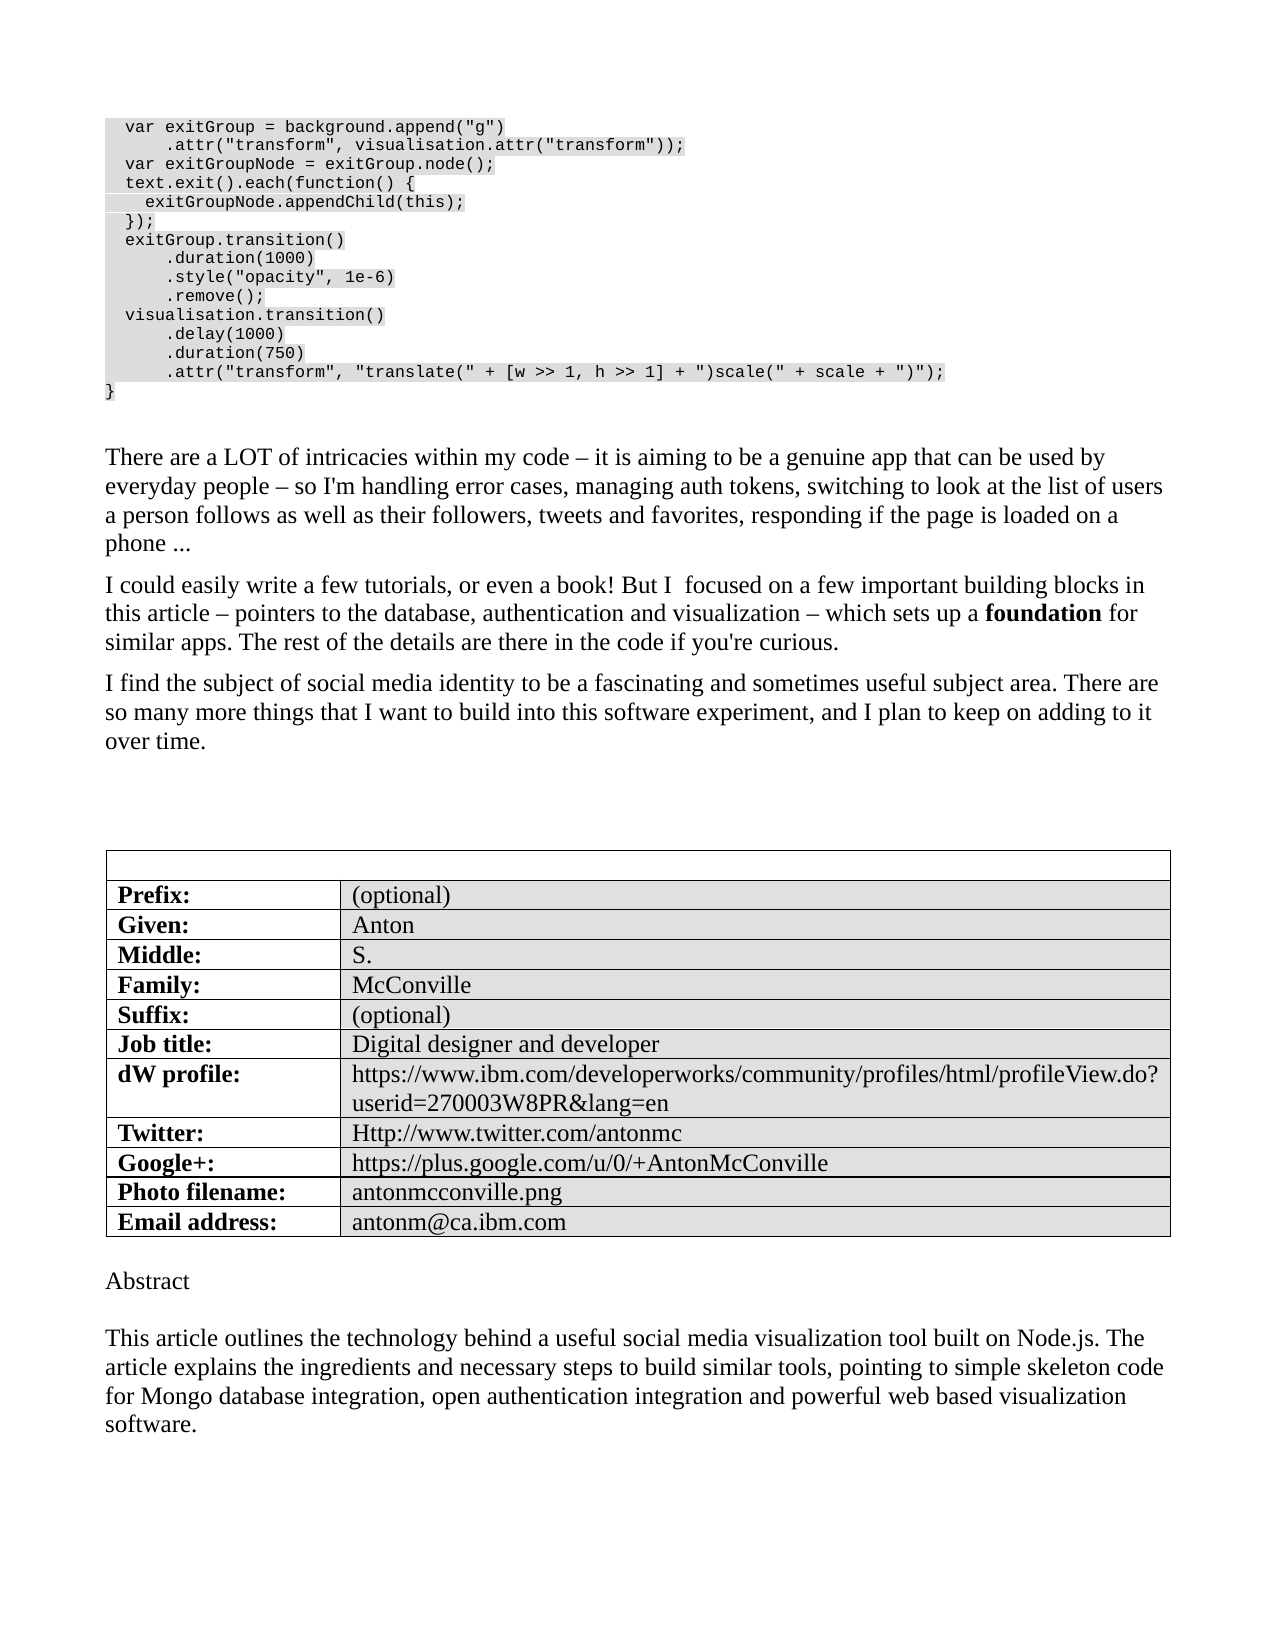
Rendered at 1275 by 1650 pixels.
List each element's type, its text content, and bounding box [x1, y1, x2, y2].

list var exitGroup = background.append("g") [505, 118, 1170, 137]
list .duration(1000) [315, 250, 1170, 269]
list .style("opacity", 1e-6) [395, 269, 1170, 288]
table_cell Http://www.twitter.com/antonmc [341, 1118, 1170, 1147]
table_cell antonm@ca.ibm.com [341, 1207, 1170, 1236]
list visualisation.transition() [385, 307, 1170, 326]
table_cell Prefix: [107, 881, 340, 909]
table_cell Middle: [107, 940, 340, 969]
text There are a LOT of intricacies within my code – it is aiming to be a genuine app that can be used by everyday people – so I'm handling error cases, managing auth tokens, switching to look at the list of users a person follows as well as their followers, tweets and favorites, responding if the page is loaded on a phone ... [105, 442, 1170, 557]
list text.exit().each(function() { [415, 175, 1170, 193]
table_cell Family: [107, 970, 340, 999]
table_cell Photo filename: [107, 1178, 340, 1206]
table_header [107, 851, 1170, 879]
table_cell https://www.ibm.com/developerworks/community/profiles/html/profileView.do?userid=270003W8PR&lang=en [341, 1059, 1170, 1117]
list .attr("transform", visualisation.attr("transform")); [685, 137, 1170, 156]
table_cell Google+: [107, 1148, 340, 1176]
list exitGroup.transition() [345, 231, 1170, 250]
table_cell Digital designer and developer [341, 1030, 1170, 1058]
text I find the subject of social media identity to be a fascinating and sometimes useful subject area. There are so many more things that I want to build into this software experiment, and I plan to keep on adding to it over time. [105, 668, 1170, 755]
list } [115, 382, 1170, 401]
table_cell (optional) [341, 881, 1170, 909]
table_cell dW profile: [107, 1059, 340, 1117]
table_cell Email address: [107, 1207, 340, 1236]
list }); [105, 212, 1170, 231]
table_cell https://plus.google.com/u/0/+AntonMcConville [341, 1148, 1170, 1176]
list .delay(1000) [285, 326, 1170, 344]
table_cell Twitter: [107, 1118, 340, 1147]
list .duration(750) [305, 344, 1170, 363]
table_cell Suffix: [107, 1000, 340, 1028]
table_cell S. [341, 940, 1170, 969]
text This article outlines the technology behind a useful social media visualization tool built on Node.js. The article explains the ingredients and necessary steps to build similar tools, pointing to simple skeleton code for Mongo database integration, open authentication integration and powerful web based visualization software. [105, 1323, 1170, 1438]
list .attr("transform", "translate(" + [w >> 1, h >> 1] + ")scale(" + scale + ")"); [945, 363, 1170, 382]
text I could easily write a few tutorials, or even a book! But I focused on a few important building blocks in this article – pointers to the database, authentication and visualization – which sets up a foundation for similar apps. The rest of the details are there in the code if you're curious. [105, 570, 1170, 656]
list exitGroupNode.appendChild(this); [105, 193, 1170, 212]
table_cell Anton [341, 910, 1170, 939]
text Abstract [105, 1266, 1170, 1294]
table_cell McConville [341, 970, 1170, 999]
table_cell Given: [107, 910, 340, 939]
list var exitGroupNode = exitGroup.node(); [495, 156, 1170, 175]
table_cell Job title: [107, 1030, 340, 1058]
table_cell (optional) [341, 1000, 1170, 1028]
table_cell antonmcconville.png [341, 1178, 1170, 1206]
list .remove(); [265, 288, 1170, 307]
